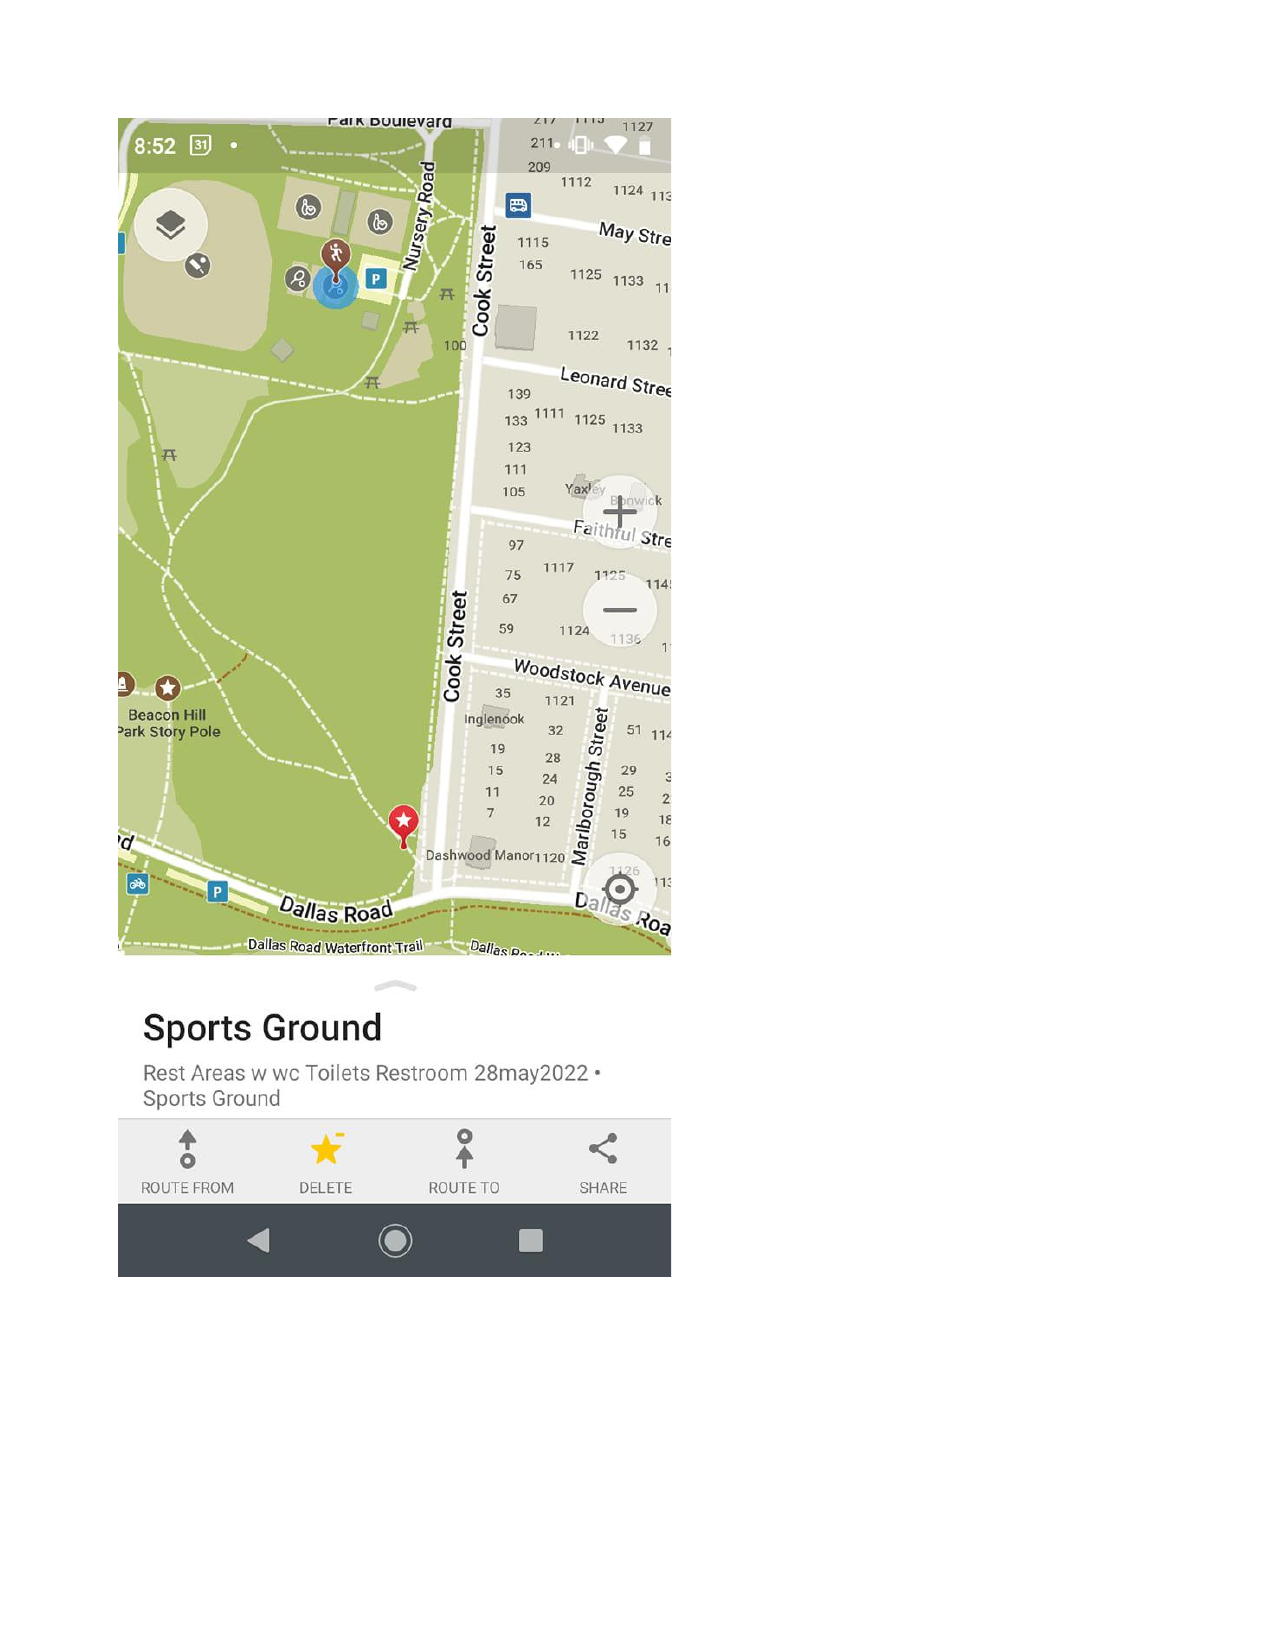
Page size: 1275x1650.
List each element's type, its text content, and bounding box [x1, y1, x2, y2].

text And when you zoom in to 500m or more, you see the icons are the default white star. Then add in a placemarker with the icon you want, and the colour you want it to be and add it to the same bookmark layer we are working with. [118, 118, 1157, 1307]
picture [118, 118, 672, 1277]
